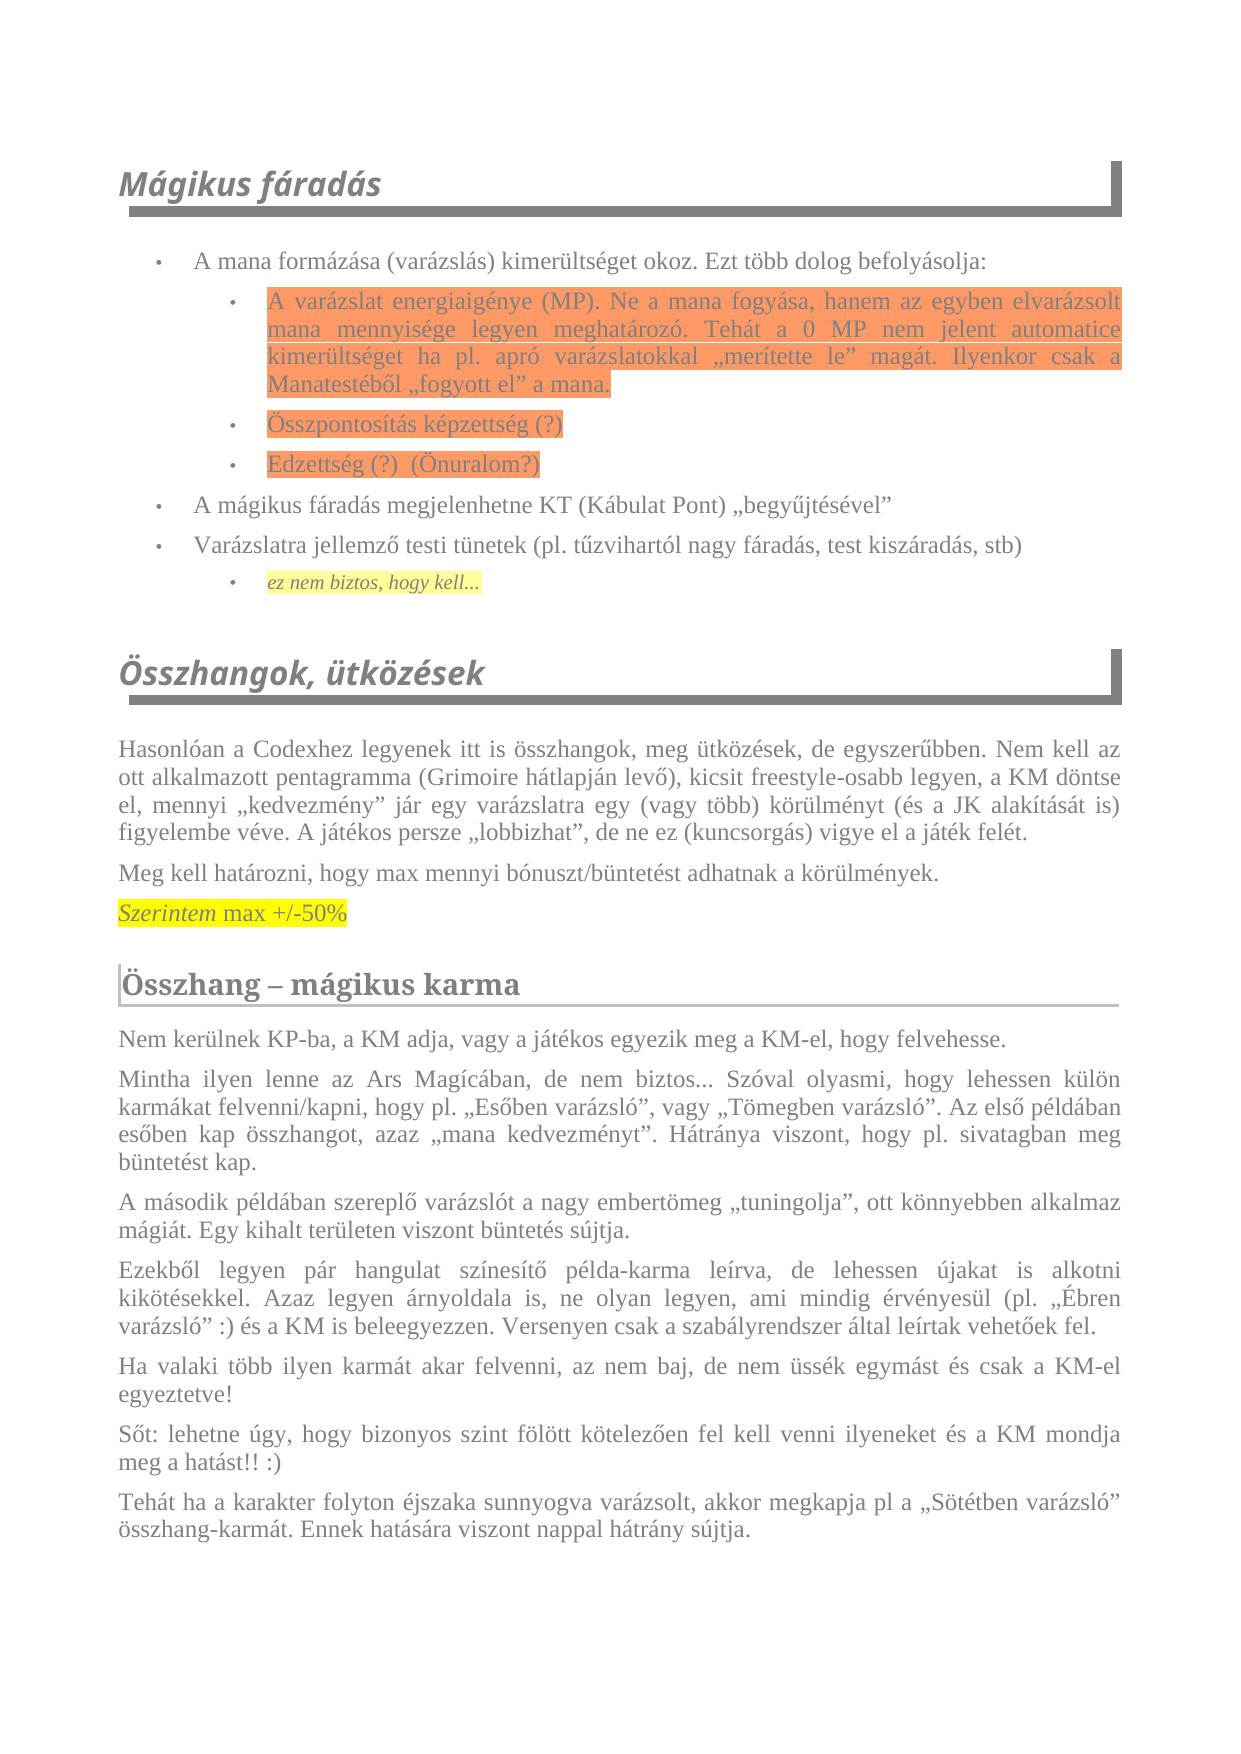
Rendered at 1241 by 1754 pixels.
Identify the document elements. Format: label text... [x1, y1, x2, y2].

text Mintha ilyen lenne az Ars Magícában, de nem biztos... Szóval olyasmi, hogy lehessen külön karmákat felvenni/kapni, hogy pl. „Esőben varázsló”, vagy „Tömegben varázsló”. Az első példában esőben kap összhangot, azaz „mana kedvezményt”. Hátránya viszont, hogy pl. sivatagban meg büntetést kap. [118, 1065, 1122, 1176]
text Hasonlóan a Codexhez legyenek itt is összhangok, meg ütközések, de egyszerűbben. Nem kell az ott alkalmazott pentagramma (Grimoire hátlapján levő), kicsit freestyle-osabb legyen, a KM döntse el, mennyi „kedvezmény” jár egy varázslatra egy (vagy több) körülményt (és a JK alakítását is) figyelembe véve. A játékos persze „lobbizhat”, de ne ez (kuncsorgás) vigye el a játék felét. [118, 735, 1122, 846]
list ez nem biztos, hogy kell... [229, 571, 1122, 594]
text A második példában szereplő varázslót a nagy embertömeg „tuningolja”, ott könnyebben alkalmaz mágiát. Egy kihalt területen viszont büntetés sújtja. [118, 1188, 1122, 1244]
list A mágikus fáradás megjelenhetne KT (Kábulat Pont) „begyűjtésével” [156, 491, 1122, 518]
list A varázslat energiaigénye (MP). Ne a mana fogyása, hanem az egyben elvarázsolt mana mennyisége legyen meghatározó. Tehát a 0 MP nem jelent automatice kimerültséget ha pl. apró varázslatokkal „merítette le” magát. Ilyenkor csak a Manatestéből „fogyott el” a mana. [229, 287, 1122, 398]
text Ezekből legyen pár hangulat színesítő példa-karma leírva, de lehessen újakat is alkotni kikötésekkel. Azaz legyen árnyoldala is, ne olyan legyen, ami mindig érvényesül (pl. „Ébren varázsló” :) és a KM is beleegyezzen. Versenyen csak a szabályrendszer által leírtak vehetőek fel. [118, 1256, 1122, 1339]
text Tehát ha a karakter folyton éjszaka sunnyogva varázsolt, akkor megkapja pl a „Sötétben varázsló” összhang-karmát. Ennek hatására viszont nappal hátrány sújtja. [118, 1488, 1122, 1543]
text Nem kerülnek KP-ba, a KM adja, vagy a játékos egyezik meg a KM-el, hogy felvehesse. [118, 1025, 1122, 1053]
list A mana formázása (varázslás) kimerültséget okoz. Ezt több dolog befolyásolja: [156, 247, 1122, 274]
list Összpontosítás képzettség (?) [229, 410, 1122, 438]
subtitle Összhang – mágikus karma [121, 964, 1122, 1004]
text Meg kell határozni, hogy max mennyi bónuszt/büntetést adhatnak a körülmények. [118, 859, 1122, 886]
text Szerintem max +/-50% [118, 899, 1122, 927]
text Sőt: lehetne úgy, hogy bizonyos szint fölött kötelezően fel kell venni ilyeneket és a KM mondja meg a hatást!! :) [118, 1420, 1122, 1475]
subtitle Mágikus fáradás [118, 161, 1111, 206]
list Varázslatra jellemző testi tünetek (pl. tűzvihartól nagy fáradás, test kiszáradás, stb) [156, 531, 1122, 559]
text Ha valaki több ilyen karmát akar felvenni, az nem baj, de nem üssék egymást és csak a KM-el egyeztetve! [118, 1352, 1122, 1407]
list Edzettség (?) (Önuralom?) [229, 451, 1122, 478]
subtitle Összhangok, ütközések [118, 649, 1111, 695]
